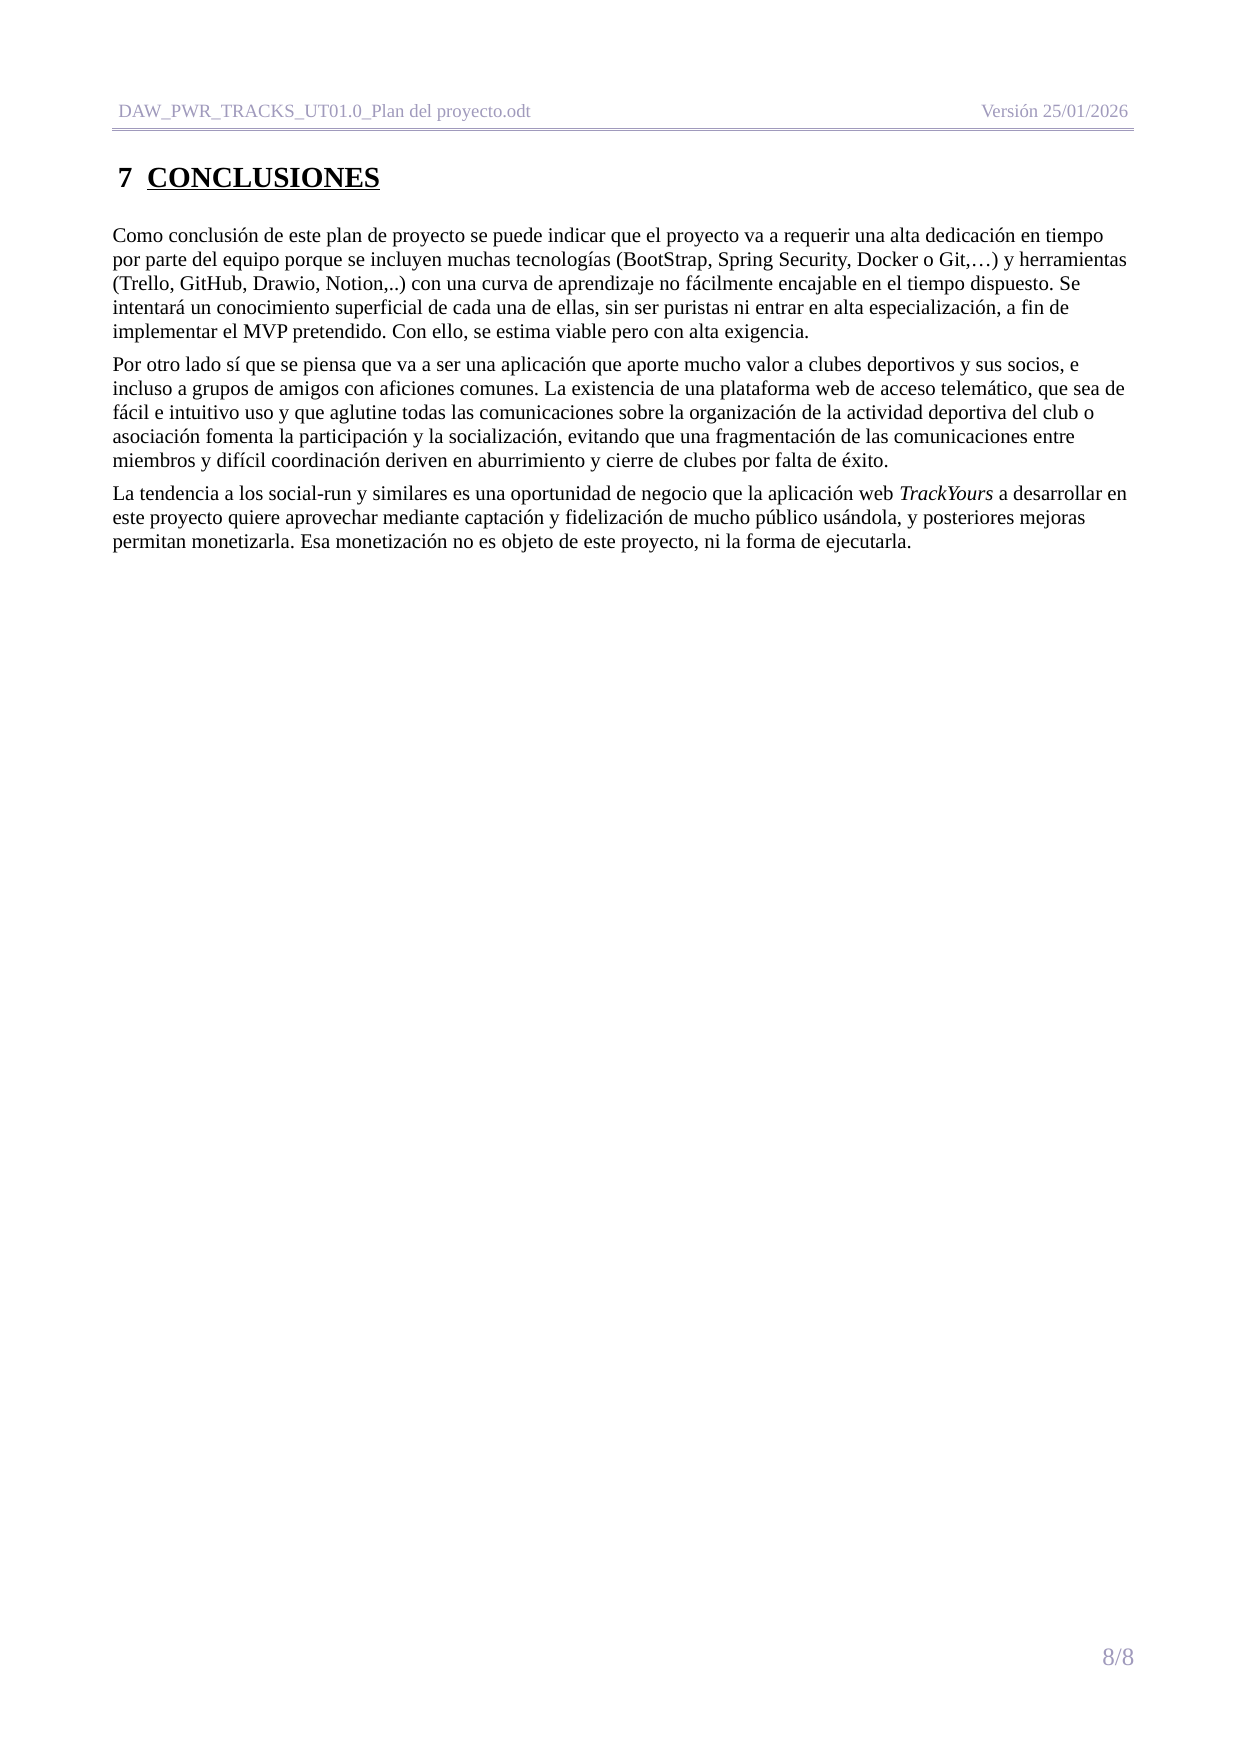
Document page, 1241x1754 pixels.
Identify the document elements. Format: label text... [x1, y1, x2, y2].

text Como conclusión de este plan de proyecto se puede indicar que el proyecto va a requerir una alta dedicación en tiempo por parte del equipo porque se incluyen muchas tecnologías (BootStrap, Spring Security, Docker o Git,…) y herramientas (Trello, GitHub, Drawio, Notion,..) con una curva de aprendizaje no fácilmente encajable en el tiempo dispuesto. Se intentará un conocimiento superficial de cada una de ellas, sin ser puristas ni entrar en alta especialización, a fin de implementar el MVP pretendido. Con ello, se estima viable pero con alta exigencia. [112, 223, 1134, 343]
text La tendencia a los social-run y similares es una oportunidad de negocio que la aplicación web TrackYours a desarrollar en este proyecto quiere aprovechar mediante captación y fidelización de mucho público usándola, y posteriores mejoras permitan monetizarla. Esa monetización no es objeto de este proyecto, ni la forma de ejecutarla. [112, 481, 1134, 553]
text Por otro lado sí que se piensa que va a ser una aplicación que aporte mucho valor a clubes deportivos y sus socios, e incluso a grupos de amigos con aficiones comunes. La existencia de una plataforma web de acceso telemático, que sea de fácil e intuitivo uso y que aglutine todas las comunicaciones sobre la organización de la actividad deportiva del club o asociación fomenta la participación y la socialización, evitando que una fragmentación de las comunicaciones entre miembros y difícil coordinación deriven en aburrimiento y cierre de clubes por falta de éxito. [112, 352, 1134, 472]
list CONCLUSIONES [110, 160, 1134, 193]
